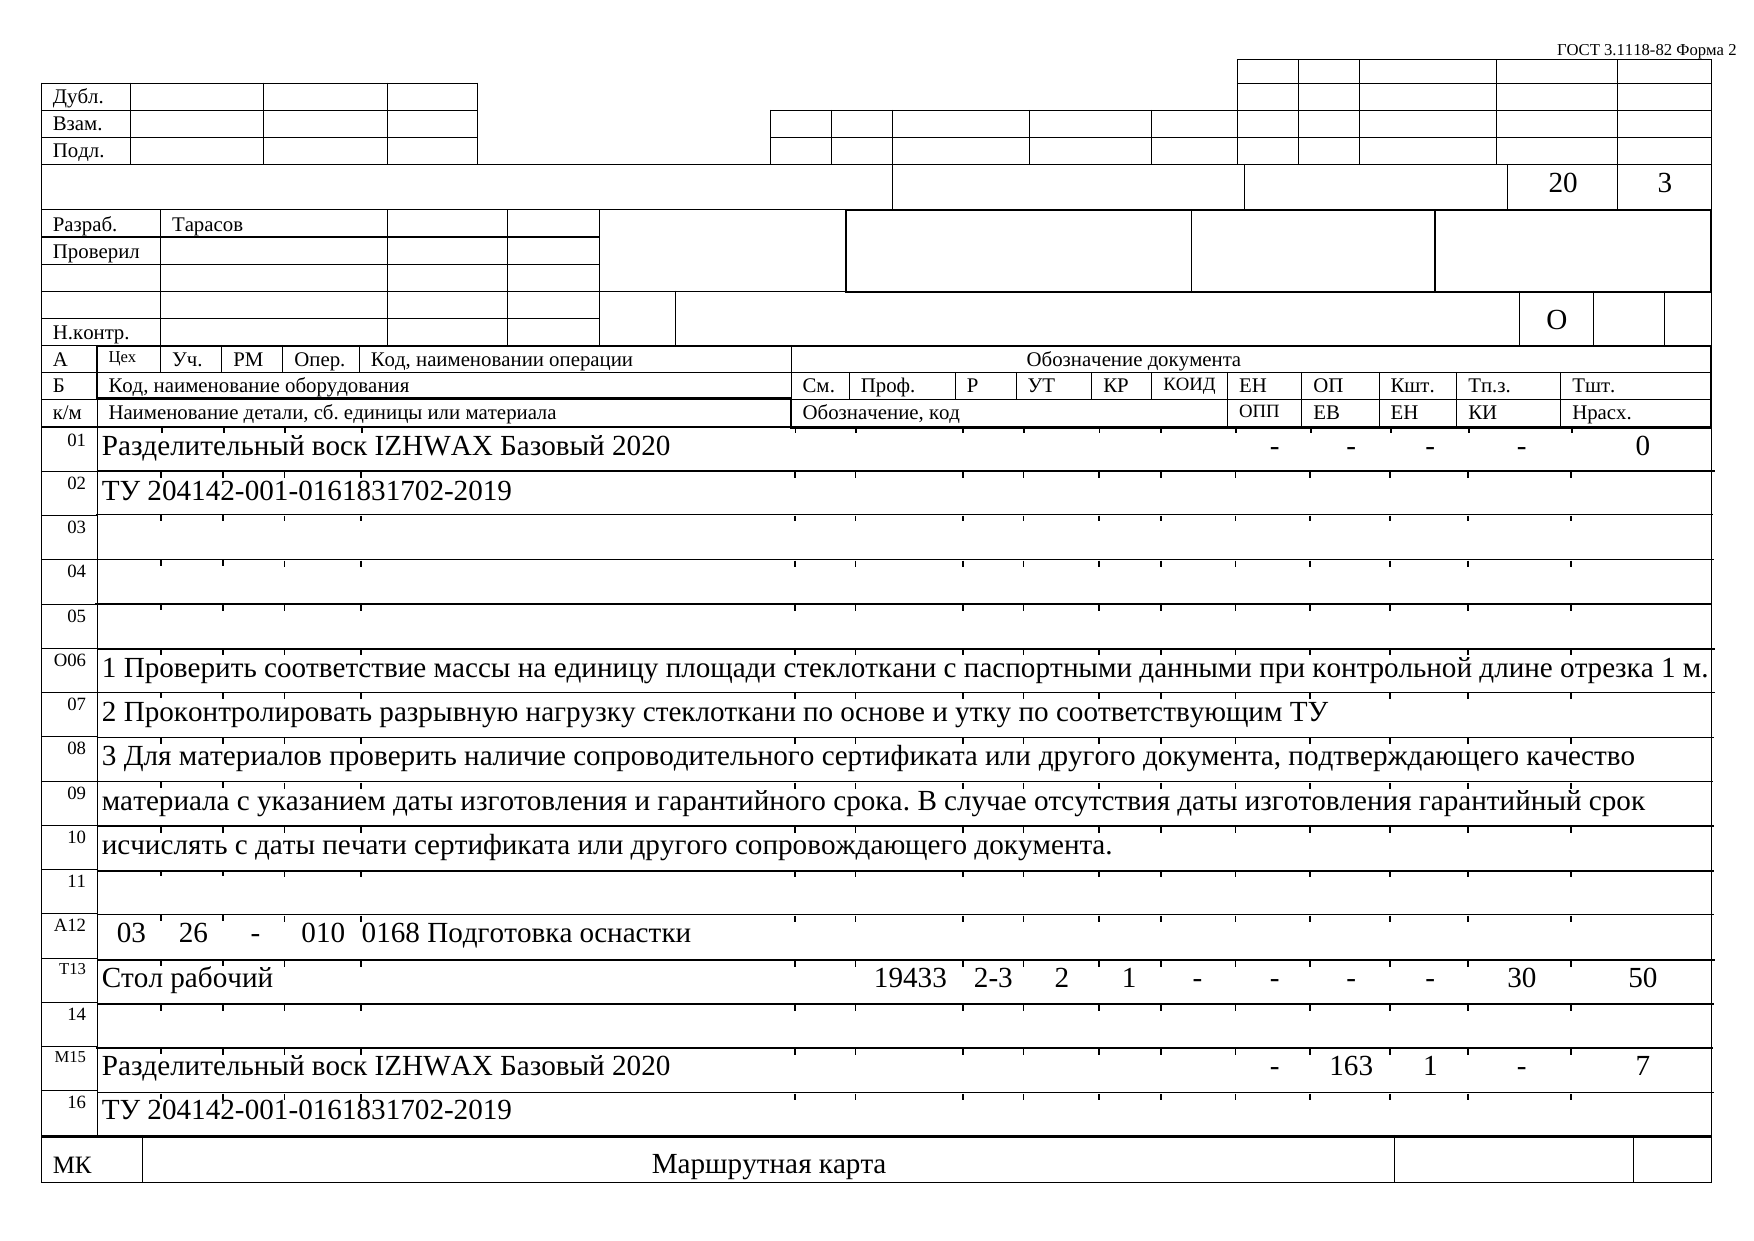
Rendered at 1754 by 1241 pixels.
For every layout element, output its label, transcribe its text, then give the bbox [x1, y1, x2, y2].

table_cell Код, наименовании операции [360, 347, 791, 372]
table_cell [1471, 1005, 1572, 1047]
table_cell [963, 1005, 1023, 1047]
table_cell [1238, 111, 1298, 137]
table_cell [1634, 1138, 1711, 1182]
table_cell Взам. [42, 111, 130, 137]
table_cell КОИД [1152, 373, 1227, 399]
table_cell [1389, 561, 1471, 603]
table_cell [1395, 1138, 1633, 1182]
table_cell Разраб. [42, 210, 160, 236]
table_cell [1024, 473, 1099, 514]
table_cell [1158, 606, 1236, 648]
table_cell [478, 83, 727, 110]
table_cell [1360, 84, 1496, 110]
table_cell [478, 137, 770, 164]
table_cell [1572, 517, 1711, 559]
table_cell [771, 138, 831, 164]
table_header - [1471, 429, 1572, 470]
table_cell [1024, 915, 1099, 959]
table_cell [727, 83, 1237, 110]
table_cell [388, 292, 507, 318]
table_cell [161, 292, 387, 318]
table_cell [388, 138, 477, 164]
table_cell [858, 606, 963, 648]
table_cell [1152, 111, 1237, 137]
table_cell [388, 265, 507, 291]
table_cell О [1520, 293, 1593, 345]
table_cell [858, 1005, 963, 1047]
table_cell 07 [42, 693, 97, 736]
table_cell ОП [1302, 373, 1379, 399]
table_cell [1236, 517, 1312, 559]
table_cell [98, 872, 102, 914]
table_cell Проф. [850, 373, 955, 399]
table_cell [1158, 517, 1236, 559]
table_cell [102, 561, 793, 603]
table_cell [1389, 872, 1471, 914]
table_cell 50 [1572, 961, 1711, 1003]
table_cell [161, 319, 387, 345]
table_cell [226, 606, 285, 648]
table_cell [1572, 915, 1711, 959]
table_cell [832, 111, 892, 137]
table_cell [98, 1005, 102, 1047]
table_cell [1100, 561, 1158, 603]
table_cell [1471, 473, 1572, 514]
table_cell [264, 138, 387, 164]
table_cell [1100, 473, 1158, 514]
table_cell [963, 915, 1023, 959]
table_cell О06 [42, 649, 97, 692]
table_cell [388, 210, 507, 236]
table_cell [1471, 517, 1572, 559]
table_cell [161, 606, 226, 648]
table_cell [1360, 138, 1496, 164]
table_cell [478, 110, 770, 137]
table_cell [963, 1049, 1023, 1092]
table_cell [1158, 872, 1236, 914]
table_cell [98, 428, 161, 470]
table_cell [793, 1049, 857, 1092]
table_cell [1572, 1005, 1711, 1047]
table_cell [508, 265, 599, 291]
table_cell [1313, 561, 1389, 603]
table_cell 010 [285, 915, 361, 959]
table_cell [793, 1005, 857, 1047]
table_cell ТУ 204142-001-0161831702-2019 [102, 473, 793, 514]
table_cell [1436, 211, 1710, 291]
table_cell [1497, 138, 1617, 164]
table_cell [893, 165, 1244, 209]
table_cell КИ [1457, 400, 1560, 426]
table_cell [858, 473, 963, 514]
table_cell М15 [42, 1047, 97, 1090]
table_cell [1236, 473, 1312, 514]
table_cell [388, 238, 507, 263]
table_cell [1100, 1093, 1158, 1135]
table_cell ЕН [1228, 373, 1301, 399]
table_cell [1389, 517, 1471, 559]
table_cell [793, 1093, 857, 1135]
table_cell Стол рабочий [102, 961, 793, 1003]
table_cell 3 [1618, 165, 1711, 209]
table_cell [1497, 84, 1617, 110]
table_cell [1389, 1093, 1471, 1135]
table_cell [1313, 517, 1389, 559]
table_header 0 [1572, 429, 1711, 470]
table_header [1158, 429, 1236, 470]
table_cell - [1313, 961, 1389, 1003]
table_cell 08 [42, 737, 97, 781]
table_cell [1030, 138, 1151, 164]
table_cell [1238, 84, 1298, 110]
table_cell [102, 872, 161, 914]
table_cell [858, 1093, 963, 1135]
table_cell - [1471, 1049, 1572, 1092]
table_cell [963, 606, 1023, 648]
table_cell [264, 84, 387, 110]
table_cell [1471, 606, 1572, 648]
table_cell [1618, 111, 1711, 137]
table_cell 03 [42, 516, 97, 559]
table_cell [361, 872, 793, 914]
table_cell Обозначение документа [792, 347, 1710, 372]
table_cell [1236, 1005, 1312, 1047]
table_cell [676, 292, 1519, 345]
table_cell [1100, 1049, 1158, 1092]
table_cell [1152, 138, 1237, 164]
table_cell [963, 1093, 1023, 1135]
table_cell [1572, 872, 1711, 914]
table_cell [858, 1049, 963, 1092]
table_cell [98, 782, 102, 825]
table_cell [793, 915, 857, 959]
table_cell Опер. [283, 347, 359, 372]
table_cell [832, 138, 892, 164]
table_cell [1100, 517, 1158, 559]
table_cell [1158, 473, 1236, 514]
table_cell [388, 111, 477, 137]
table_cell [1192, 211, 1434, 291]
table_cell [1024, 517, 1099, 559]
table_cell [1389, 606, 1471, 648]
table_cell См.. [792, 373, 849, 399]
table_cell 30 [1471, 961, 1572, 1003]
table_cell [285, 606, 361, 648]
table_cell [42, 265, 160, 291]
table_cell [131, 84, 263, 110]
table_cell [793, 561, 857, 603]
table_cell УТ [1017, 373, 1091, 399]
table_cell 1 Проверить соответствие массы на единицу площади стеклоткани с паспортными данными при контрольной длине отрезка 1 м. [102, 650, 1711, 692]
table_cell [285, 1005, 361, 1047]
table_cell ЕН [1380, 400, 1456, 426]
table_cell [388, 319, 507, 345]
table_cell [1618, 84, 1711, 110]
table_cell Код, наименование оборудования [98, 373, 791, 397]
table_cell 02 [42, 472, 97, 515]
table_header - [1313, 429, 1389, 470]
table_cell Проверил [42, 238, 160, 263]
table_cell [102, 517, 793, 559]
table_cell 2 [1024, 961, 1099, 1003]
table_cell [963, 561, 1023, 603]
table_cell [42, 292, 160, 318]
table_cell 26 [161, 915, 226, 959]
table_cell 0168 Подготовка оснастки [361, 915, 793, 959]
table_cell 11 [42, 870, 97, 913]
table_cell [508, 319, 599, 345]
table_cell 2-3 [963, 961, 1023, 1003]
table_cell [42, 165, 892, 209]
table_cell 09 [42, 782, 97, 825]
table_cell 14 [42, 1003, 97, 1046]
table_header [793, 429, 857, 470]
table_cell [963, 872, 1023, 914]
table_cell [1236, 1093, 1312, 1135]
table_cell - [1236, 961, 1312, 1003]
table_cell [847, 211, 1191, 291]
table_cell - [1389, 961, 1471, 1003]
table_header [1299, 60, 1359, 83]
table_cell [1618, 138, 1711, 164]
table_header Разделительный воск IZHWAX Базовый 2020 [102, 429, 793, 470]
table_cell Кшт. [1380, 373, 1456, 399]
table_cell [858, 915, 963, 959]
table_cell [102, 1005, 161, 1047]
table_cell [285, 872, 361, 914]
table_cell [893, 111, 1029, 137]
table_cell [98, 961, 102, 1003]
table_cell [508, 210, 599, 236]
table_cell [1024, 1049, 1099, 1092]
table_cell Б [42, 373, 96, 399]
table_cell [1572, 473, 1711, 514]
table_cell Н.контр. [42, 319, 160, 345]
table_cell [600, 292, 675, 345]
table_cell [1024, 1005, 1099, 1047]
table_cell [1313, 915, 1389, 959]
table_cell [1572, 561, 1711, 603]
table_cell [98, 472, 102, 514]
table_cell [1594, 293, 1664, 345]
table_header [963, 429, 1023, 470]
table_cell 1 [1389, 1049, 1471, 1092]
table_cell [963, 473, 1023, 514]
table_cell 05 [42, 605, 97, 648]
table_cell РМ [222, 347, 282, 372]
table_cell [1236, 872, 1312, 914]
table_cell к/м [42, 400, 97, 426]
table_cell ОПП [1228, 400, 1301, 426]
table_cell - [226, 915, 285, 959]
table_cell ЕВ [1302, 400, 1379, 426]
table_cell [98, 1049, 102, 1092]
table_cell Разделительный воск IZHWAX Базовый 2020 [102, 1049, 793, 1092]
table_cell [98, 1093, 102, 1135]
table_cell [161, 1005, 226, 1047]
table_cell - [1236, 1049, 1312, 1092]
table_cell [1360, 111, 1496, 137]
table_cell [1100, 606, 1158, 648]
table_cell [793, 473, 857, 514]
table_cell Наименование детали, сб. единицы или материала [98, 400, 790, 426]
table_cell [98, 827, 102, 870]
table_header [1618, 60, 1711, 83]
table_header [41, 59, 1237, 83]
table_cell [793, 606, 857, 648]
table_cell [1100, 1005, 1158, 1047]
table_cell [1471, 872, 1572, 914]
table_cell КР [1092, 373, 1151, 399]
table_cell - [1158, 961, 1236, 1003]
table_cell Т13 [42, 959, 97, 1002]
table_cell [98, 650, 102, 692]
table_cell [161, 238, 387, 263]
table_cell 19433 [858, 961, 963, 1003]
table_header [1238, 60, 1298, 83]
table_cell [1245, 165, 1507, 209]
table_cell [1158, 1093, 1236, 1135]
table_cell материала с указанием даты изготовления и гарантийного срока. В случае отсутствия даты изготовления гарантийный срок [102, 783, 1711, 825]
table_cell [1024, 561, 1099, 603]
table_cell А [42, 346, 96, 372]
table_cell [1158, 561, 1236, 603]
table_cell [388, 84, 477, 110]
table_cell Нрасх. [1561, 400, 1710, 426]
table_cell 16 [42, 1091, 97, 1135]
table_header - [1236, 429, 1312, 470]
table_cell Маршрутная карта [143, 1138, 1394, 1182]
table_cell 04 [42, 560, 97, 603]
table_header [1360, 60, 1496, 83]
table_cell [1313, 1093, 1389, 1135]
table_cell [98, 738, 102, 781]
table_cell [1236, 606, 1312, 648]
table_cell Обозначение, код [792, 400, 1227, 426]
table_cell [98, 605, 102, 648]
table_cell [600, 210, 845, 291]
table_cell [858, 872, 963, 914]
table_cell ТУ 204142-001-0161831702-2019 [102, 1093, 793, 1135]
table_cell Уч. [161, 347, 221, 372]
table_cell Р [956, 373, 1016, 399]
table_cell [1158, 915, 1236, 959]
table_cell исчислять с даты печати сертификата или другого сопровождающего документа. [102, 827, 1711, 870]
table_cell [1313, 606, 1389, 648]
table_cell [771, 111, 831, 137]
table_cell [1030, 111, 1151, 137]
table_cell [1313, 1005, 1389, 1047]
table_cell [131, 111, 263, 137]
table_cell [226, 872, 285, 914]
table_cell [1471, 915, 1572, 959]
table_cell [1299, 138, 1359, 164]
table_cell [508, 238, 599, 263]
table_header [1497, 60, 1617, 83]
table_cell [361, 606, 793, 648]
table_cell [1471, 1093, 1572, 1135]
table_cell Дубл. [42, 84, 130, 110]
table_cell [98, 915, 102, 959]
table_cell [793, 961, 857, 1003]
table_cell [131, 138, 263, 164]
table_cell [1572, 606, 1711, 648]
table_cell [858, 517, 963, 559]
table_cell [1389, 473, 1471, 514]
table_cell [1158, 1005, 1236, 1047]
table_cell [1158, 1049, 1236, 1092]
table_cell [102, 606, 161, 648]
table_cell 01 [42, 428, 97, 471]
table_cell 10 [42, 826, 97, 869]
table_cell А12 [42, 914, 97, 958]
table_cell [858, 561, 963, 603]
table_cell [1299, 84, 1359, 110]
table_cell [98, 515, 102, 559]
table_cell [508, 292, 599, 318]
table_cell [893, 138, 1029, 164]
table_cell [361, 1005, 793, 1047]
table_cell 03 [102, 915, 161, 959]
table_cell [1471, 561, 1572, 603]
table_cell Тп.з. [1457, 373, 1560, 399]
table_cell [98, 560, 102, 603]
table_cell [1313, 473, 1389, 514]
table_cell [1238, 138, 1298, 164]
table_cell [793, 517, 857, 559]
table_cell 1 [1100, 961, 1158, 1003]
table_header [1024, 429, 1099, 470]
table_cell [963, 517, 1023, 559]
table_cell [1665, 293, 1711, 345]
table_header [1100, 429, 1158, 470]
table_cell [793, 872, 857, 914]
table_cell 7 [1572, 1049, 1711, 1092]
table_cell Подл. [42, 138, 130, 164]
table_cell [1389, 1005, 1471, 1047]
table_cell 2 Проконтролировать разрывную нагрузку стеклоткани по основе и утку по соответствующим ТУ [102, 694, 1711, 737]
table_cell [1236, 915, 1312, 959]
table_cell [1497, 111, 1617, 137]
table_header - [1389, 429, 1471, 470]
table_cell [1024, 872, 1099, 914]
table_cell Цех [98, 347, 160, 372]
table_cell [1100, 915, 1158, 959]
table_cell [226, 1005, 285, 1047]
table_cell [1236, 561, 1312, 603]
table_header [858, 429, 963, 470]
table_cell [1572, 1093, 1711, 1135]
table_cell [1024, 1093, 1099, 1135]
table_cell [1299, 111, 1359, 137]
table_cell 3 Для материалов проверить наличие сопроводительного сертификата или другого документа, подтверждающего качество [102, 738, 1711, 781]
table_cell [161, 265, 387, 291]
table_cell 163 [1313, 1049, 1389, 1092]
table_cell [98, 693, 102, 737]
table_cell [264, 111, 387, 137]
table_cell 20 [1508, 165, 1617, 209]
table_cell Тарасов [161, 210, 387, 236]
table_cell [1024, 606, 1099, 648]
table_cell [1313, 872, 1389, 914]
table_cell [161, 872, 226, 914]
table_cell Тшт. [1561, 373, 1710, 399]
table_cell [1389, 915, 1471, 959]
table_cell [1100, 872, 1158, 914]
table_cell МК [42, 1138, 142, 1182]
